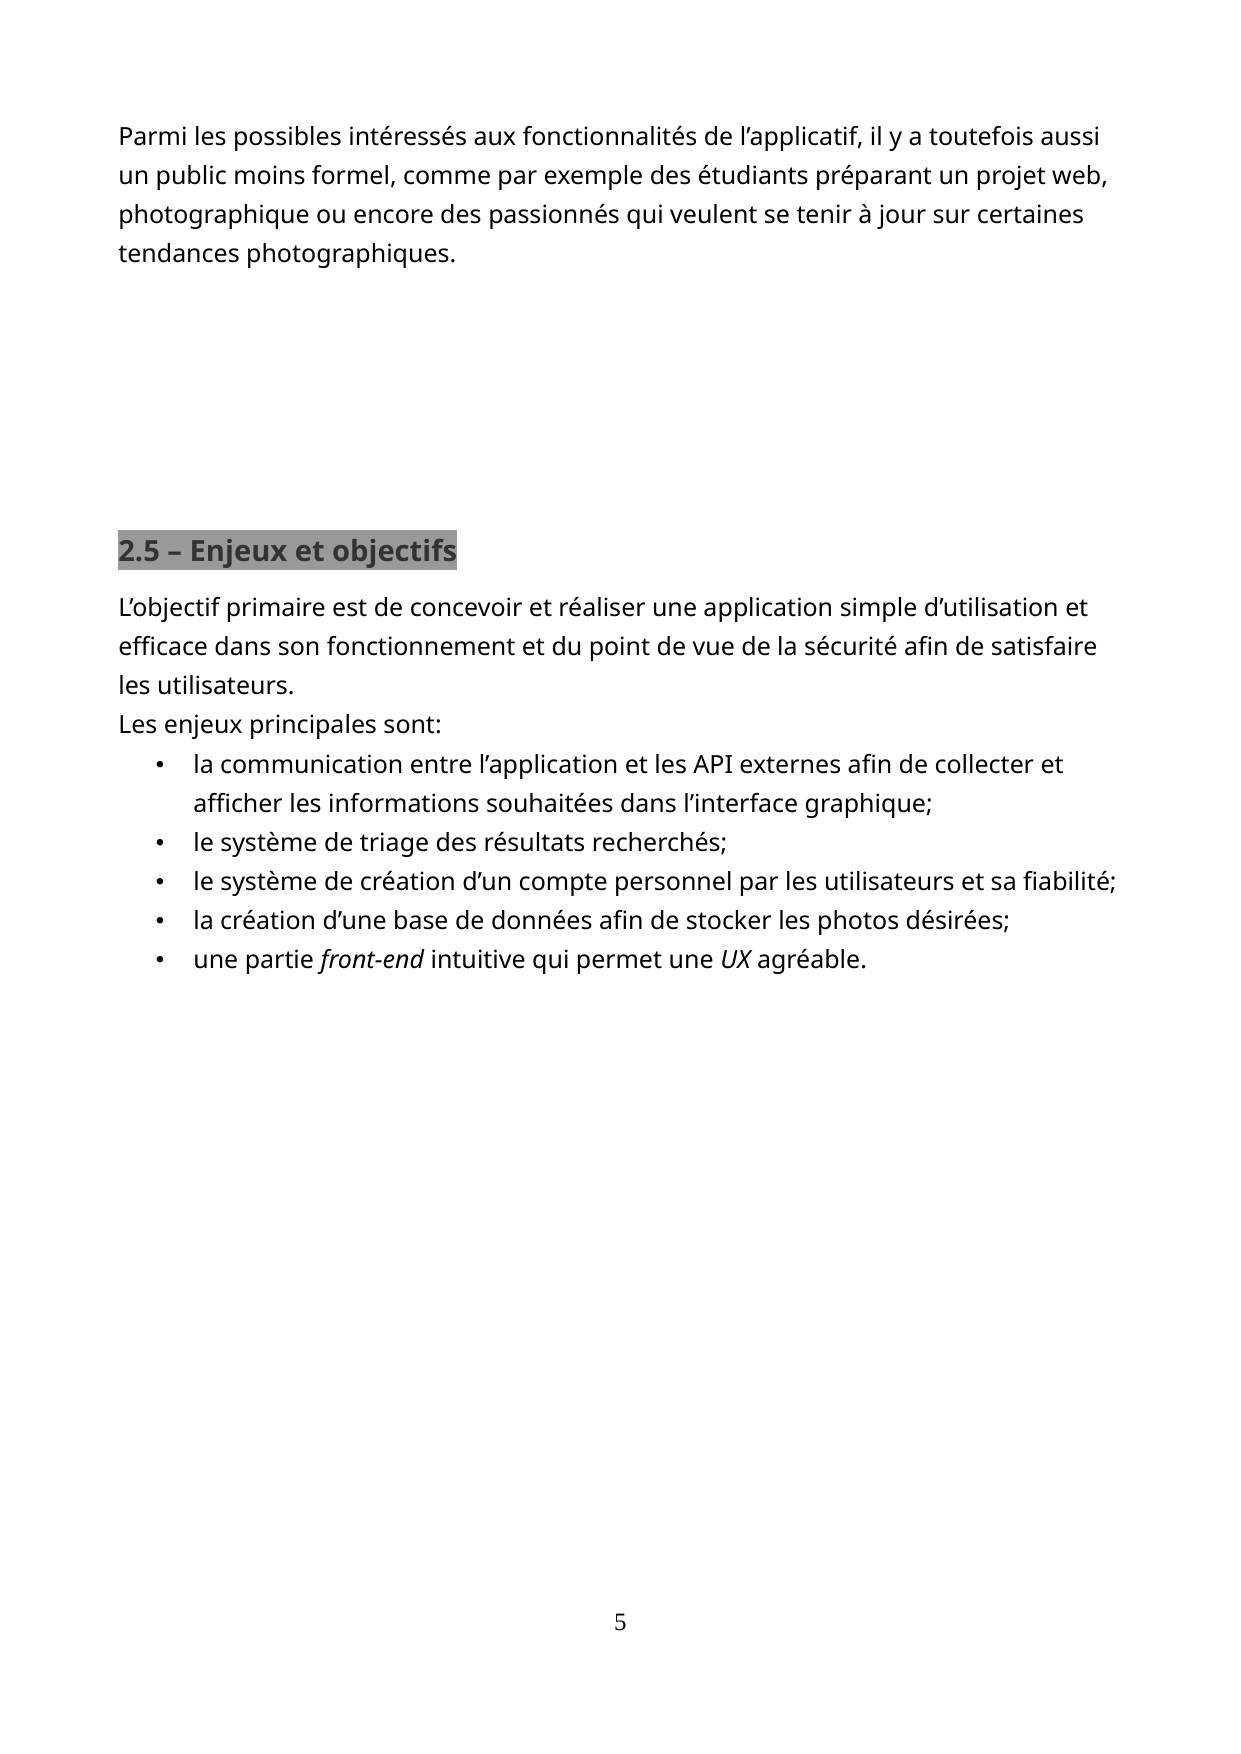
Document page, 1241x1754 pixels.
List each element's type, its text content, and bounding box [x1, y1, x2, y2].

list le système de création d’un compte personnel par les utilisateurs et sa fiabilité; [156, 864, 1122, 898]
list le système de triage des résultats recherchés; [156, 824, 1122, 859]
text L’objectif primaire est de concevoir et réaliser une application simple d’utilisation et efficace dans son fonctionnement et du point de vue de la sécurité afin de satisfaire les utilisateurs. [118, 589, 1122, 702]
list une partie front-end intuitive qui permet une UX agréable. [156, 942, 1122, 976]
text Parmi les possibles intéressés aux fonctionnalités de l’applicatif, il y a toutefois aussi un public moins formel, comme par exemple des étudiants préparant un projet web, photographique ou encore des passionnés qui veulent se tenir à jour sur certaines tendances photographiques. [118, 118, 1122, 270]
list la création d’une base de données afin de stocker les photos désirées; [156, 903, 1122, 937]
text 2.5 – Enjeux et objectifs [118, 530, 1122, 570]
text Les enjeux principales sont: [118, 707, 1122, 741]
list la communication entre l’application et les API externes afin de collecter et afficher les informations souhaitées dans l’interface graphique; [156, 746, 1122, 819]
